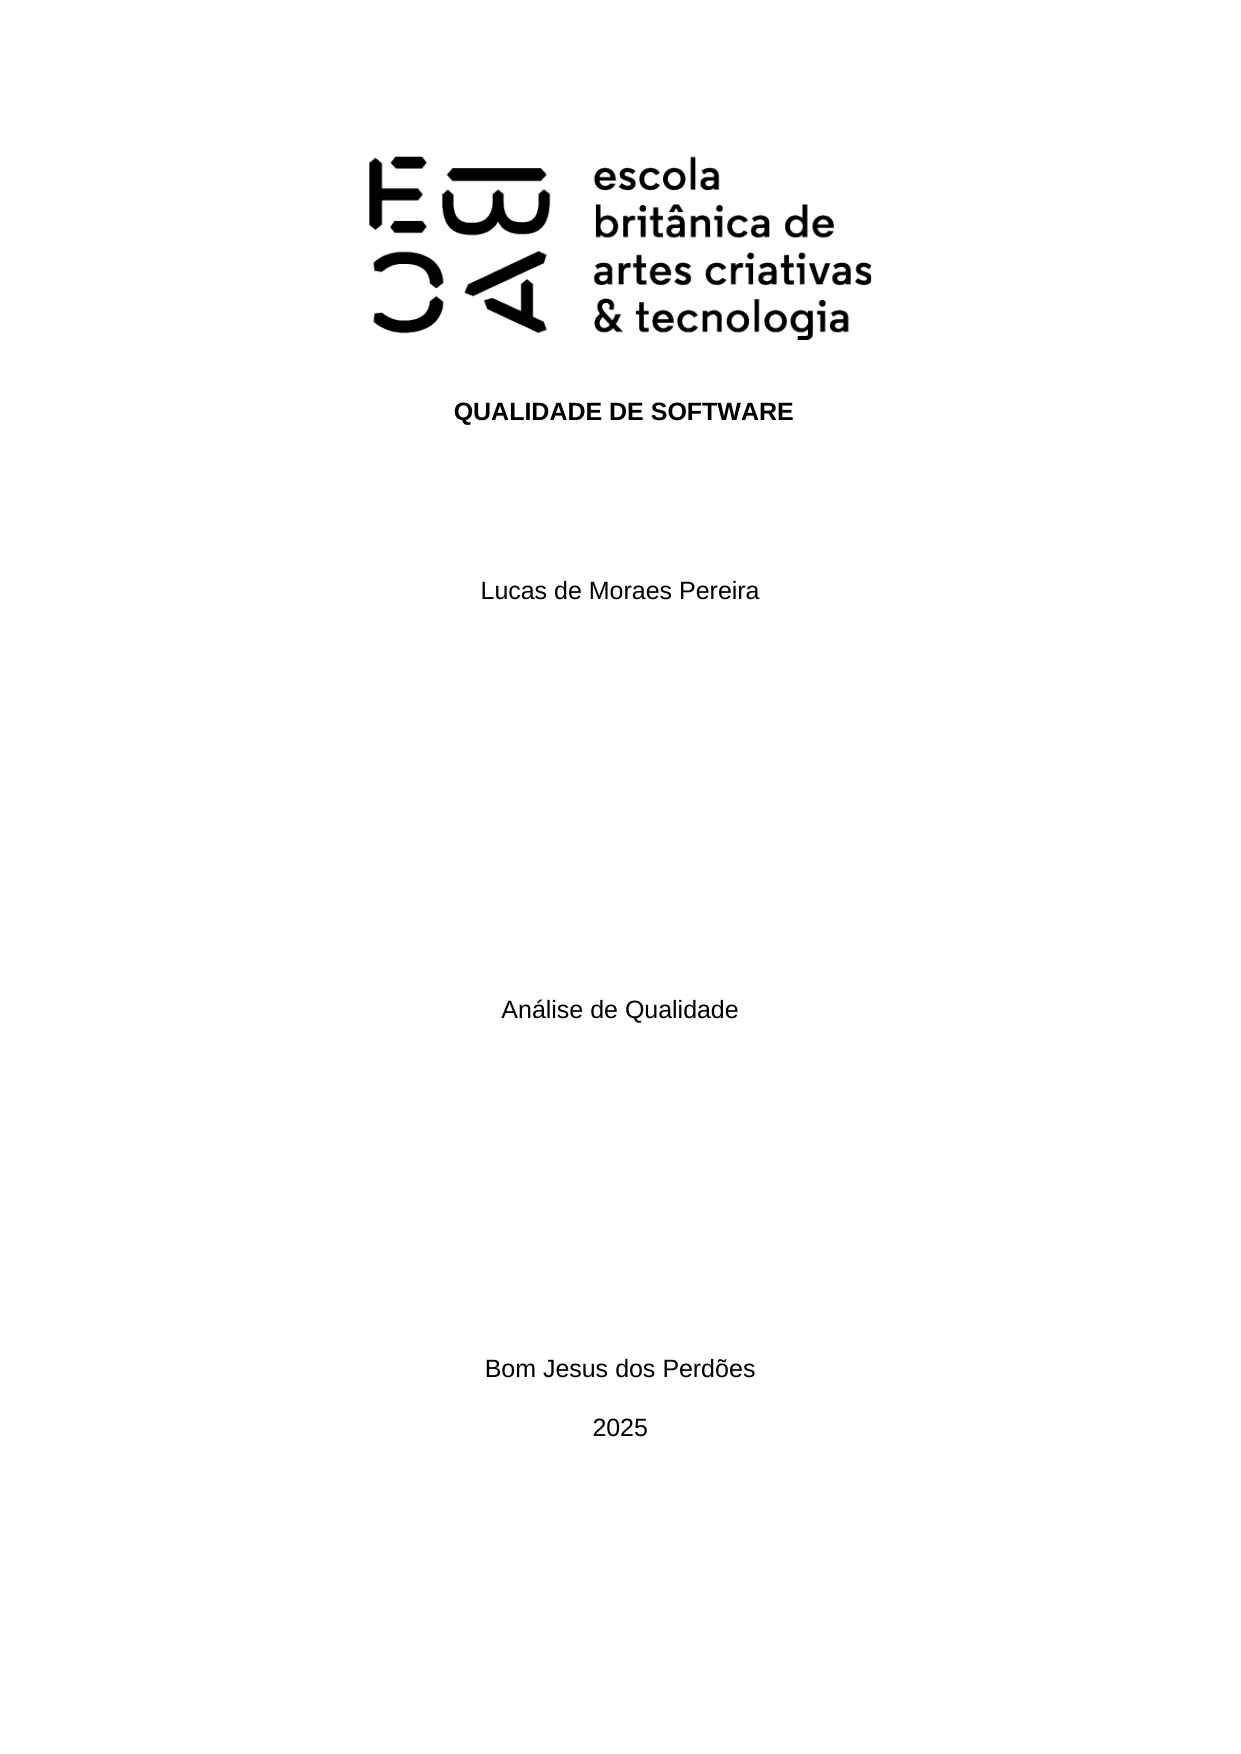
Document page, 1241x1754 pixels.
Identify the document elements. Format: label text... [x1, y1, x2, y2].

text Bom Jesus dos Perdões [177, 1354, 1063, 1382]
picture [369, 147, 872, 340]
text 2025 [177, 1413, 1063, 1442]
text QUALIDADE DE SOFTWARE [177, 397, 1063, 426]
text Lucas de Moraes Pereira [177, 576, 1063, 605]
text Análise de Qualidade [177, 995, 1063, 1024]
